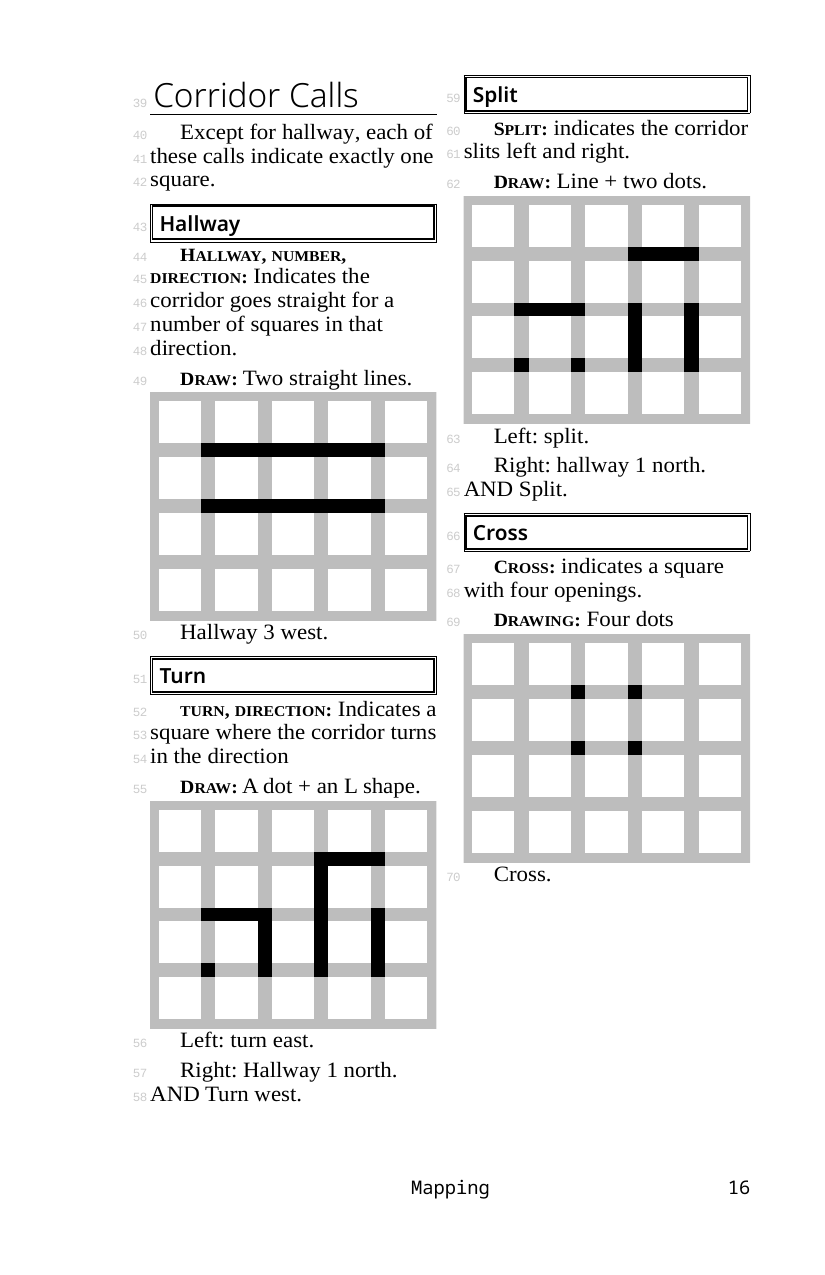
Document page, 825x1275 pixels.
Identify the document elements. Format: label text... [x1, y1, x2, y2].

text Split: indicates the corridor slits left and right. [463, 116, 750, 164]
text Right: hallway 1 north. AND Split. [463, 454, 750, 501]
text turn, direction: Indicates a square where the corridor turns in the direction [150, 697, 437, 768]
text Right: Hallway 1 north. AND Turn west. [150, 1059, 437, 1106]
text Draw: A dot + an L shape. [150, 774, 437, 798]
text Except for hallway, each of these calls indicate exactly one square. [150, 120, 437, 192]
picture [150, 801, 437, 1029]
text Hallway 3 west. [150, 621, 437, 644]
text Left: split. [463, 424, 750, 448]
text Cross. [463, 863, 750, 886]
text Draw: Two straight lines. [150, 366, 437, 390]
picture [463, 196, 750, 424]
text Left: turn east. [150, 1029, 437, 1053]
text Hallway, number, direction: Indicates the corridor goes straight for a number of squares in that direction. [150, 245, 437, 360]
text Draw: Line + two dots. [463, 170, 750, 193]
subtitle Corridor Calls [150, 75, 437, 114]
text Drawing: Four dots [463, 608, 750, 632]
picture [150, 392, 437, 621]
subtitle hallway [153, 207, 433, 238]
picture [463, 634, 750, 863]
text Cross: indicates a square with four openings. [463, 554, 750, 602]
subtitle split [467, 78, 747, 110]
subtitle cross [467, 517, 747, 548]
